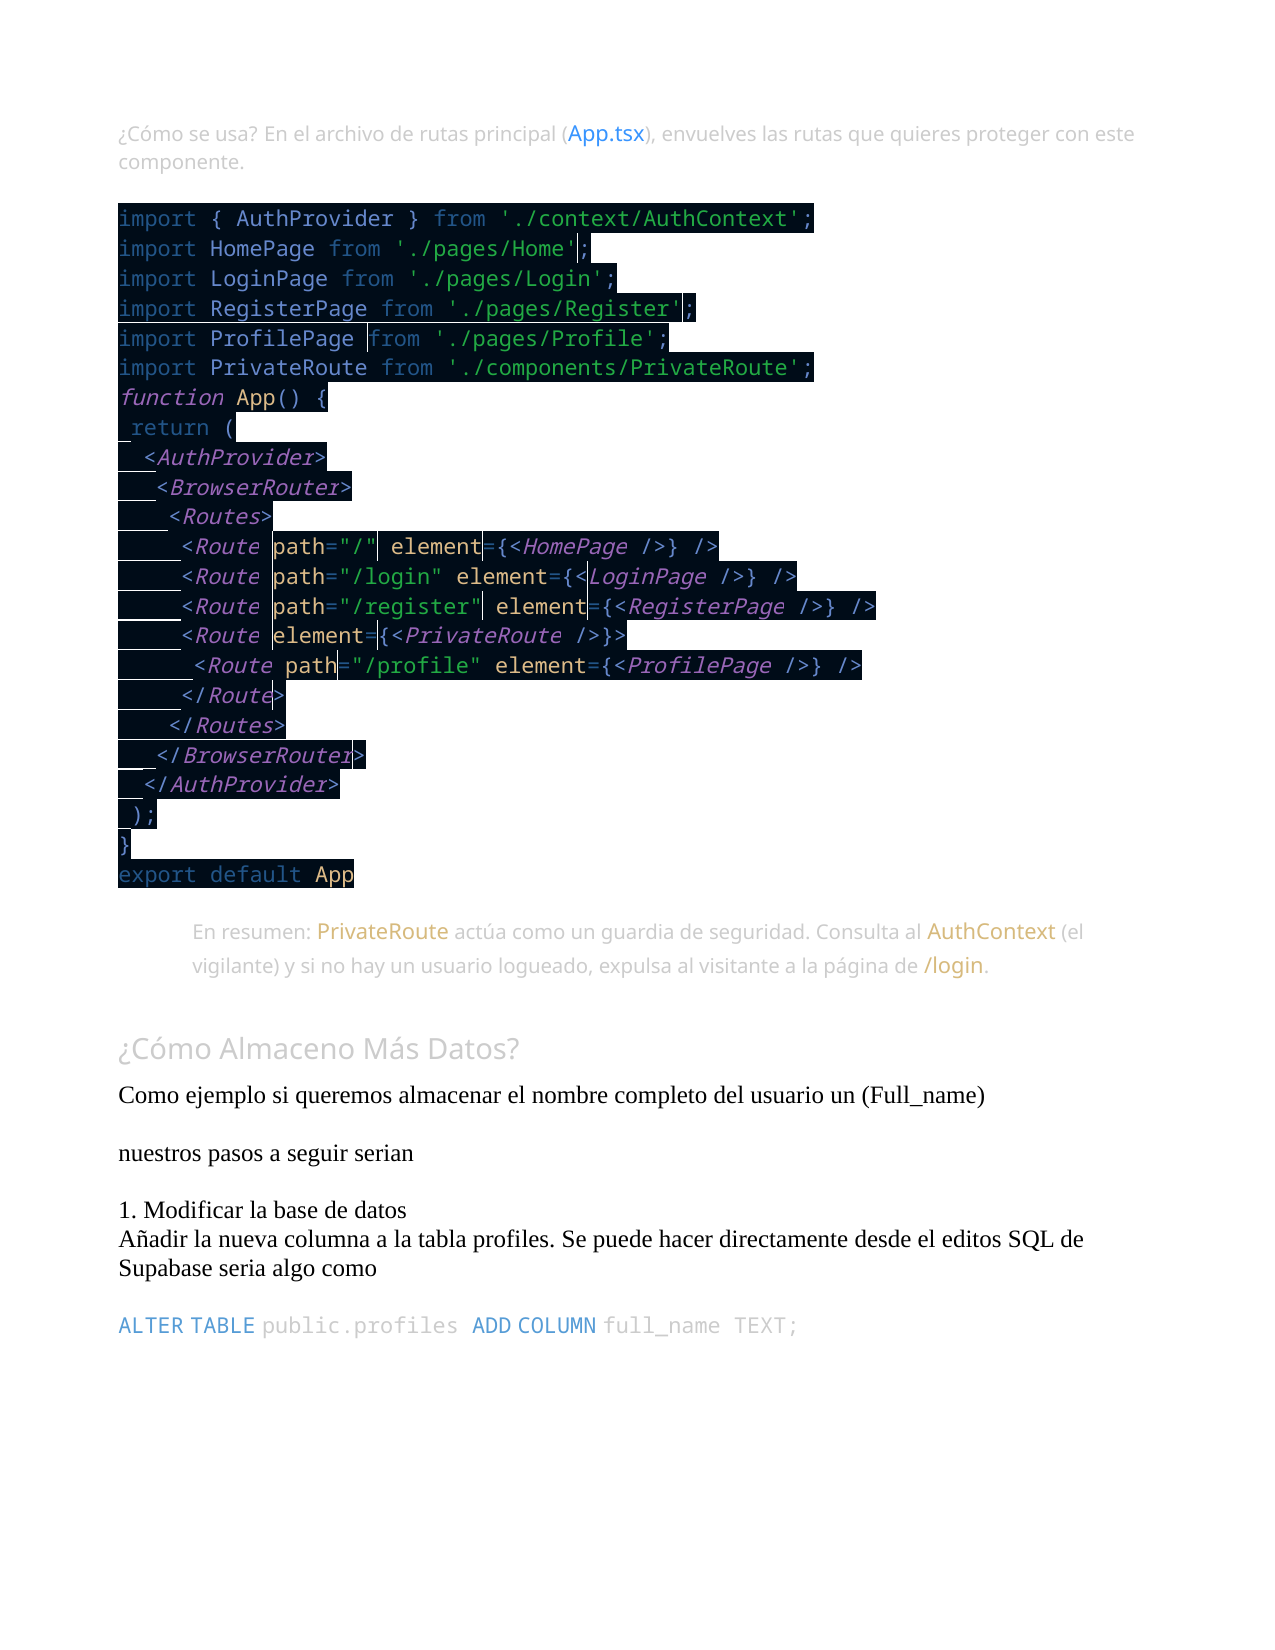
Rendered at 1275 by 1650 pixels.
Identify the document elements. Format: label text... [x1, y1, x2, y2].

text Añadir la nueva columna a la tabla profiles. Se puede hacer directamente desde el editos SQL de Supabase seria algo como [118, 1224, 1157, 1281]
text <Routes> [118, 501, 1157, 531]
text </BrowserRouter> [118, 739, 1157, 769]
text ); [118, 799, 1157, 829]
text 1. Modificar la base de datos [118, 1195, 1157, 1224]
text import HomePage from './pages/Home'; [118, 233, 1157, 263]
text export default App [118, 859, 1157, 888]
text return ( [118, 412, 1157, 442]
text </Routes> [118, 710, 1157, 739]
text } [118, 829, 1157, 859]
text Como ejemplo si queremos almacenar el nombre completo del usuario un (Full_name) [118, 1080, 1157, 1109]
text <Route element={<PrivateRoute />}> [118, 620, 1157, 650]
text import RegisterPage from './pages/Register'; [118, 293, 1157, 322]
text </AuthProvider> [118, 769, 1157, 799]
text import { AuthProvider } from './context/AuthContext'; [118, 203, 1157, 233]
text <Route path="/profile" element={<ProfilePage />} /> [118, 650, 1157, 680]
text import LoginPage from './pages/Login'; [118, 263, 1157, 293]
text ¿Cómo se usa? En el archivo de rutas principal (App.tsx), envuelves las rutas que quieres proteger con este componente. [118, 118, 1157, 176]
list En resumen: PrivateRoute actúa como un guardia de seguridad. Consulta al AuthContext (el vigilante) y si no hay un usuario logueado, expulsa al visitante a la página de /login. [118, 916, 1157, 980]
text <BrowserRouter> [118, 471, 1157, 501]
text </Route> [118, 680, 1157, 710]
text import ProfilePage from './pages/Profile'; [118, 322, 1157, 352]
text nuestros pasos a seguir serian [118, 1138, 1157, 1166]
text <AuthProvider> [118, 442, 1157, 471]
subtitle ¿Cómo Almaceno Más Datos? [118, 1028, 1157, 1068]
text ALTER TABLE public.profiles ADD COLUMN full_name TEXT; [118, 1310, 1157, 1340]
text <Route path="/login" element={<LoginPage />} /> [118, 561, 1157, 591]
text function App() { [118, 382, 1157, 412]
text import PrivateRoute from './components/PrivateRoute'; [118, 352, 1157, 382]
text <Route path="/register" element={<RegisterPage />} /> [118, 591, 1157, 620]
text <Route path="/" element={<HomePage />} /> [118, 531, 1157, 561]
